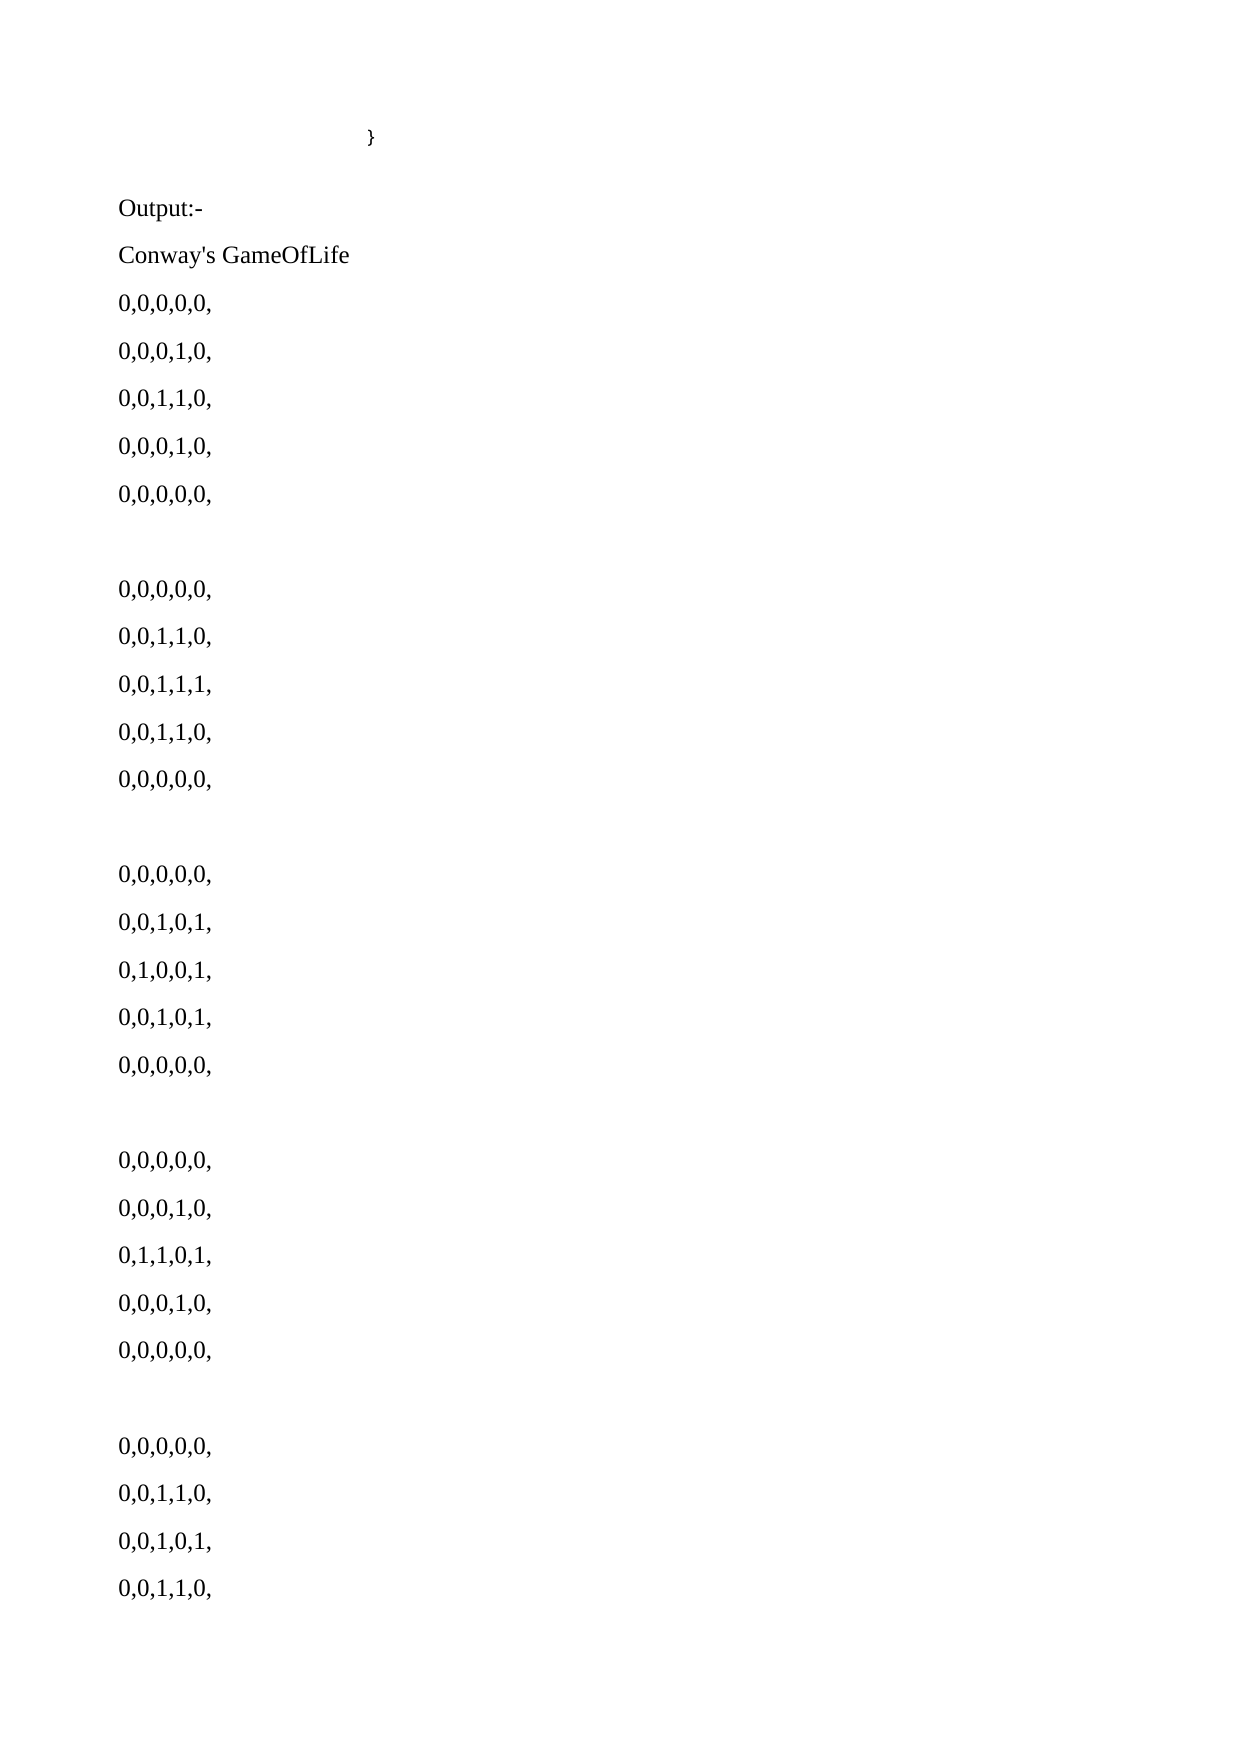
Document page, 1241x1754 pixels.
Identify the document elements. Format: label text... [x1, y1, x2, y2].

text 0,0,1,1,0, [118, 383, 1122, 412]
text 0,0,0,0,0, [118, 574, 1122, 603]
text 0,0,1,1,0, [118, 1478, 1122, 1507]
text 0,0,0,1,0, [118, 1288, 1122, 1317]
text 0,0,1,1,0, [118, 621, 1122, 650]
text 0,0,0,0,0, [118, 1431, 1122, 1459]
text 0,0,0,0,0, [118, 859, 1122, 888]
table_cell [367, 149, 1122, 160]
text 0,1,1,0,1, [118, 1240, 1122, 1269]
text 0,0,0,1,0, [118, 1193, 1122, 1221]
text 0,0,0,1,0, [118, 336, 1122, 364]
text 0,1,0,0,1, [118, 955, 1122, 983]
table_cell [118, 118, 367, 149]
text 0,0,1,0,1, [118, 1526, 1122, 1555]
text Conway's GameOfLife [118, 241, 1122, 269]
text 0,0,1,1,0, [118, 1573, 1122, 1602]
text 0,0,0,0,0, [118, 1050, 1122, 1079]
text 0,0,0,0,0, [118, 1336, 1122, 1364]
text 0,0,1,1,1, [118, 669, 1122, 698]
text Output:- [118, 160, 1122, 222]
text 0,0,1,1,0, [118, 717, 1122, 745]
table_cell } [367, 118, 1122, 149]
text 0,0,0,0,0, [118, 764, 1122, 793]
text 0,0,1,0,1, [118, 1002, 1122, 1031]
text 0,0,0,1,0, [118, 431, 1122, 460]
text 0,0,1,0,1, [118, 907, 1122, 936]
text 0,0,0,0,0, [118, 479, 1122, 507]
text 0,0,0,0,0, [118, 1145, 1122, 1174]
text 0,0,0,0,0, [118, 288, 1122, 317]
table_cell [118, 149, 367, 160]
